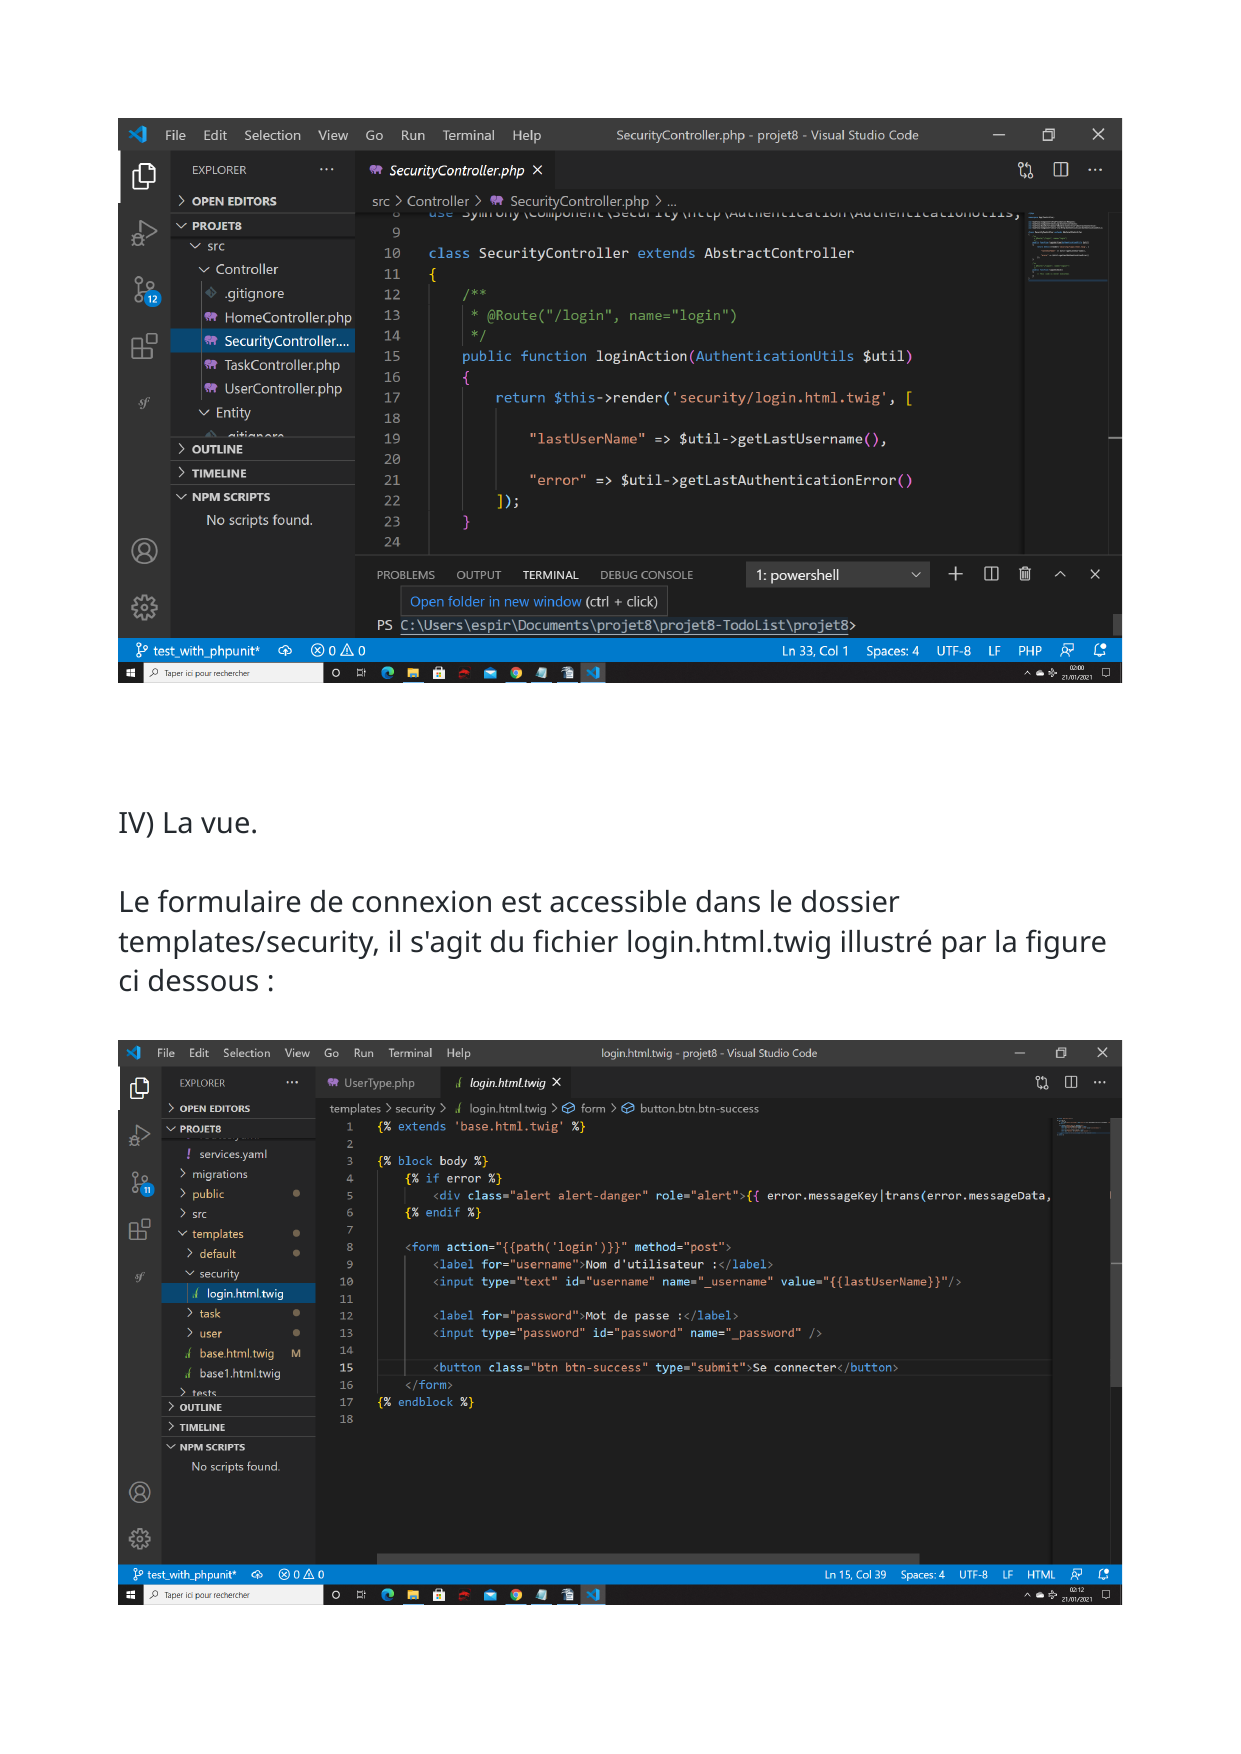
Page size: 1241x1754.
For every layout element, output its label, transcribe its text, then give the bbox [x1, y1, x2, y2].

picture [118, 118, 1123, 683]
text Le formulaire de connexion est accessible dans le dossier templates/security, il s'agit du fichier login.html.twig illustré par la figure ci dessous : [118, 881, 1122, 1000]
picture [118, 1040, 1123, 1605]
text IV) La vue. [118, 802, 1122, 842]
